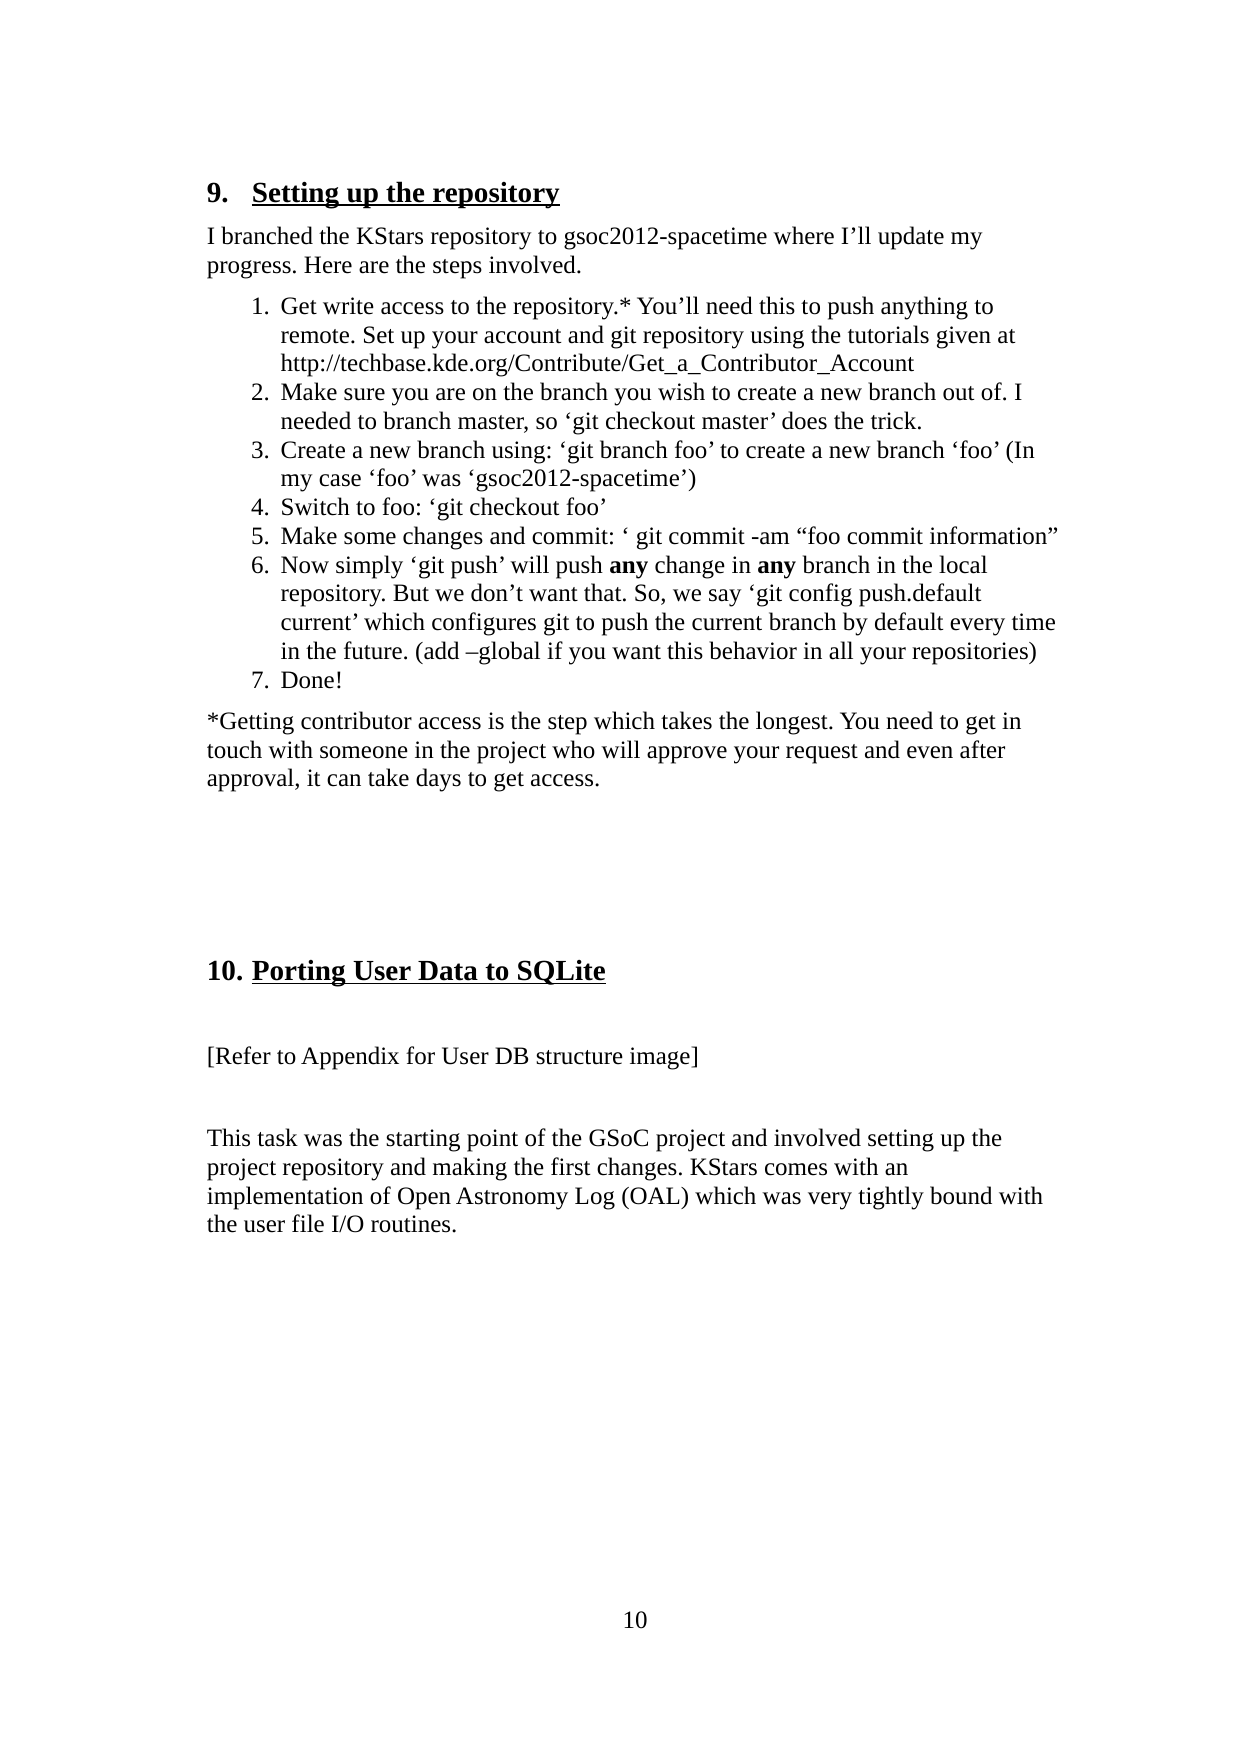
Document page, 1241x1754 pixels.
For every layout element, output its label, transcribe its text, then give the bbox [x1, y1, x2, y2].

list Make sure you are on the branch you wish to create a new branch out of. I needed to branch master, so ‘git checkout master’ does the trick. [251, 377, 1063, 435]
subtitle Porting User Data to SQLite [207, 953, 1063, 987]
list Make some changes and commit: ‘ git commit -am “foo commit information” [251, 521, 1063, 550]
list Now simply ‘git push’ will push any change in any branch in the local repository. But we don’t want that. So, we say ‘git config push.default current’ which configures git to push the current branch by default every time in the future. (add –global if you want this behavior in all your repositories) [251, 550, 1063, 665]
list Done! [251, 665, 1063, 693]
list Get write access to the repository.* You’ll need this to push anything to remote. Set up your account and git repository using the tutorials given at http://techbase.kde.org/Contribute/Get_a_Contributor_Account [251, 291, 1063, 377]
text [Refer to Appendix for User DB structure image] [207, 1041, 1063, 1069]
text *Getting contributor access is the step which takes the longest. You need to get in touch with someone in the project who will approve your request and even after approval, it can take days to get access. [207, 706, 1063, 792]
text This task was the starting point of the GSoC project and involved setting up the project repository and making the first changes. KStars comes with an implementation of Open Astronomy Log (OAL) which was very tightly bound with the user file I/O routines. [207, 1123, 1063, 1238]
list Create a new branch using: ‘git branch foo’ to create a new branch ‘foo’ (In my case ‘foo’ was ‘gsoc2012-spacetime’) [251, 435, 1063, 492]
text I branched the KStars repository to gsoc2012-spacetime where I’ll update my progress. Here are the steps involved. [207, 221, 1063, 278]
list Switch to foo: ‘git checkout foo’ [251, 492, 1063, 521]
subtitle Setting up the repository [207, 175, 1063, 208]
